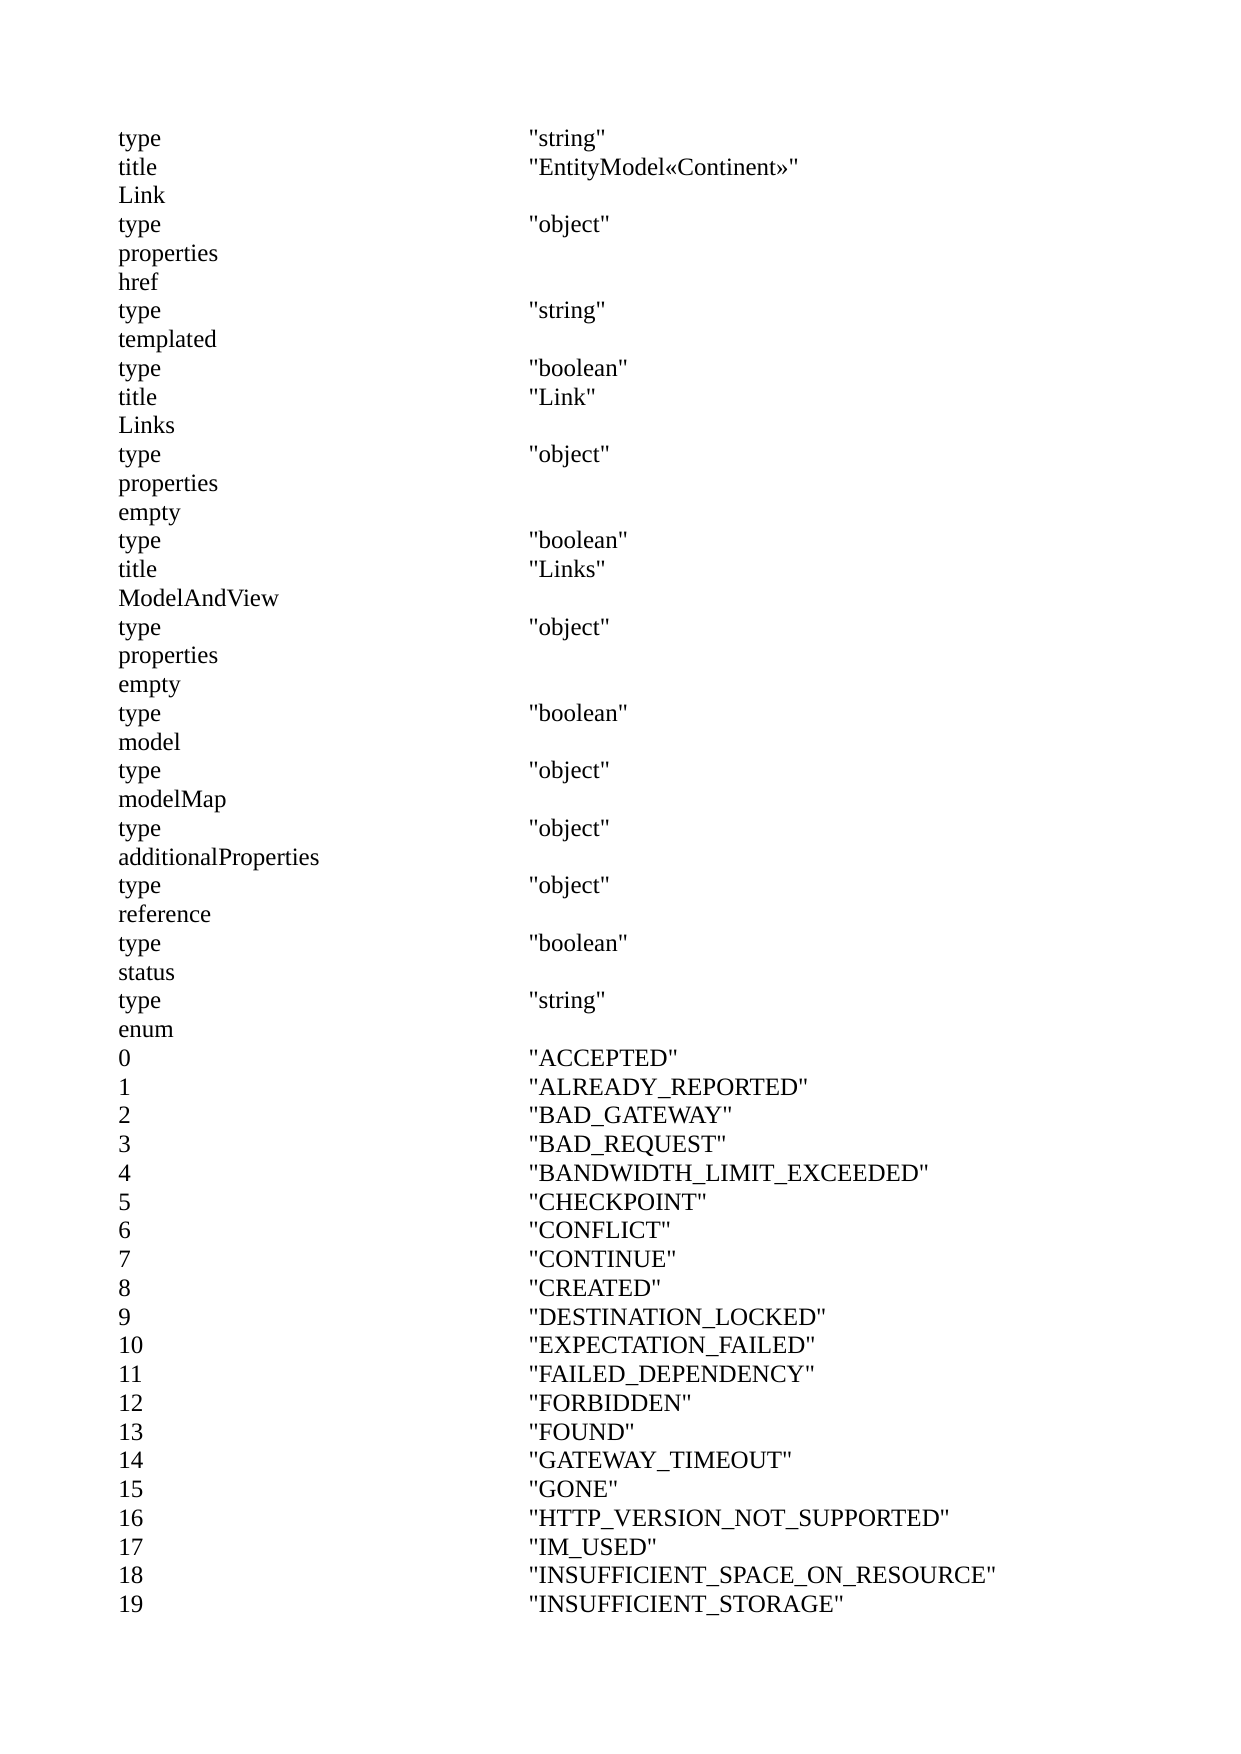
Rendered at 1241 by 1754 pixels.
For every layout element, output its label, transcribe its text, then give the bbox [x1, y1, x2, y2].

table_cell "Link" [528, 382, 1049, 410]
table_cell type [118, 928, 528, 957]
table_cell 19 [118, 1589, 528, 1618]
table_cell "boolean" [528, 928, 1049, 957]
table_cell model [118, 727, 528, 755]
table_cell "string" [528, 123, 1049, 152]
table_cell 2 [118, 1100, 528, 1129]
table_cell href [118, 267, 528, 295]
table_cell 8 [118, 1273, 528, 1302]
table_cell [528, 497, 1049, 525]
table_cell properties [118, 238, 528, 267]
table_cell [528, 957, 1049, 985]
table_cell "boolean" [528, 698, 1049, 727]
table_cell "BAD_GATEWAY" [528, 1100, 1049, 1129]
table_cell 17 [118, 1532, 528, 1560]
table_cell [528, 1014, 1049, 1043]
table_cell "FAILED_DEPENDENCY" [528, 1359, 1049, 1388]
table_cell title [118, 382, 528, 410]
table_cell type [118, 209, 528, 238]
table_cell [528, 410, 1049, 439]
table_cell properties [118, 468, 528, 497]
table_cell properties [118, 640, 528, 669]
table_cell "INSUFFICIENT_SPACE_ON_RESOURCE" [528, 1560, 1049, 1589]
table_cell additionalProperties [118, 842, 528, 870]
table_cell type [118, 123, 528, 152]
table_cell 12 [118, 1388, 528, 1417]
table_cell "ACCEPTED" [528, 1043, 1049, 1072]
table_cell "GONE" [528, 1474, 1049, 1503]
table_cell type [118, 295, 528, 324]
table_cell "FOUND" [528, 1417, 1049, 1445]
table_cell "object" [528, 813, 1049, 842]
table_cell "DESTINATION_LOCKED" [528, 1302, 1049, 1330]
table_cell type [118, 755, 528, 784]
table_cell "CONFLICT" [528, 1215, 1049, 1244]
table_cell [528, 468, 1049, 497]
table_cell empty [118, 669, 528, 698]
table_cell Links [118, 410, 528, 439]
table_cell 5 [118, 1187, 528, 1215]
table_cell "CHECKPOINT" [528, 1187, 1049, 1215]
table_cell 15 [118, 1474, 528, 1503]
table_cell 0 [118, 1043, 528, 1072]
table_cell type [118, 612, 528, 640]
table_cell "boolean" [528, 353, 1049, 382]
table_cell modelMap [118, 784, 528, 813]
table_cell "IM_USED" [528, 1532, 1049, 1560]
table_cell [528, 669, 1049, 698]
table_cell [528, 267, 1049, 295]
table_cell type [118, 439, 528, 468]
table_header [528, 118, 1049, 123]
table_cell "boolean" [528, 525, 1049, 554]
table_cell "EntityModel«Continent»" [528, 152, 1049, 180]
table_cell 13 [118, 1417, 528, 1445]
table_cell type [118, 353, 528, 382]
table_cell 1 [118, 1072, 528, 1100]
table_cell 11 [118, 1359, 528, 1388]
table_cell "object" [528, 870, 1049, 899]
table_cell "object" [528, 209, 1049, 238]
table_cell [528, 238, 1049, 267]
table_cell "object" [528, 755, 1049, 784]
table_cell "object" [528, 439, 1049, 468]
table_cell type [118, 698, 528, 727]
table_cell "INSUFFICIENT_STORAGE" [528, 1589, 1049, 1618]
table_cell 7 [118, 1244, 528, 1273]
table_cell [528, 784, 1049, 813]
table_cell [528, 640, 1049, 669]
table_cell "BAD_REQUEST" [528, 1129, 1049, 1158]
table_cell 3 [118, 1129, 528, 1158]
table_cell "Links" [528, 554, 1049, 583]
table_cell [528, 180, 1049, 209]
table_cell empty [118, 497, 528, 525]
table_cell [528, 583, 1049, 612]
table_cell [528, 324, 1049, 353]
table_cell "GATEWAY_TIMEOUT" [528, 1445, 1049, 1474]
table_cell [528, 727, 1049, 755]
table_cell [528, 842, 1049, 870]
table_cell type [118, 985, 528, 1014]
table_cell "string" [528, 295, 1049, 324]
table_cell templated [118, 324, 528, 353]
table_cell 10 [118, 1330, 528, 1359]
table_cell 18 [118, 1560, 528, 1589]
table_cell "string" [528, 985, 1049, 1014]
table_cell "HTTP_VERSION_NOT_SUPPORTED" [528, 1503, 1049, 1532]
table_cell ModelAndView [118, 583, 528, 612]
table_cell 9 [118, 1302, 528, 1330]
table_cell "BANDWIDTH_LIMIT_EXCEEDED" [528, 1158, 1049, 1187]
table_cell "CONTINUE" [528, 1244, 1049, 1273]
table_cell Link [118, 180, 528, 209]
table_cell 14 [118, 1445, 528, 1474]
table_cell enum [118, 1014, 528, 1043]
table_cell "object" [528, 612, 1049, 640]
table_cell title [118, 152, 528, 180]
table_cell 16 [118, 1503, 528, 1532]
table_cell status [118, 957, 528, 985]
table_cell type [118, 813, 528, 842]
table_cell 4 [118, 1158, 528, 1187]
table_cell [528, 899, 1049, 928]
table_cell "CREATED" [528, 1273, 1049, 1302]
table_cell reference [118, 899, 528, 928]
table_cell type [118, 525, 528, 554]
table_cell 6 [118, 1215, 528, 1244]
table_header [118, 118, 528, 123]
table_cell "EXPECTATION_FAILED" [528, 1330, 1049, 1359]
table_cell type [118, 870, 528, 899]
table_cell "ALREADY_REPORTED" [528, 1072, 1049, 1100]
table_cell title [118, 554, 528, 583]
table_cell "FORBIDDEN" [528, 1388, 1049, 1417]
